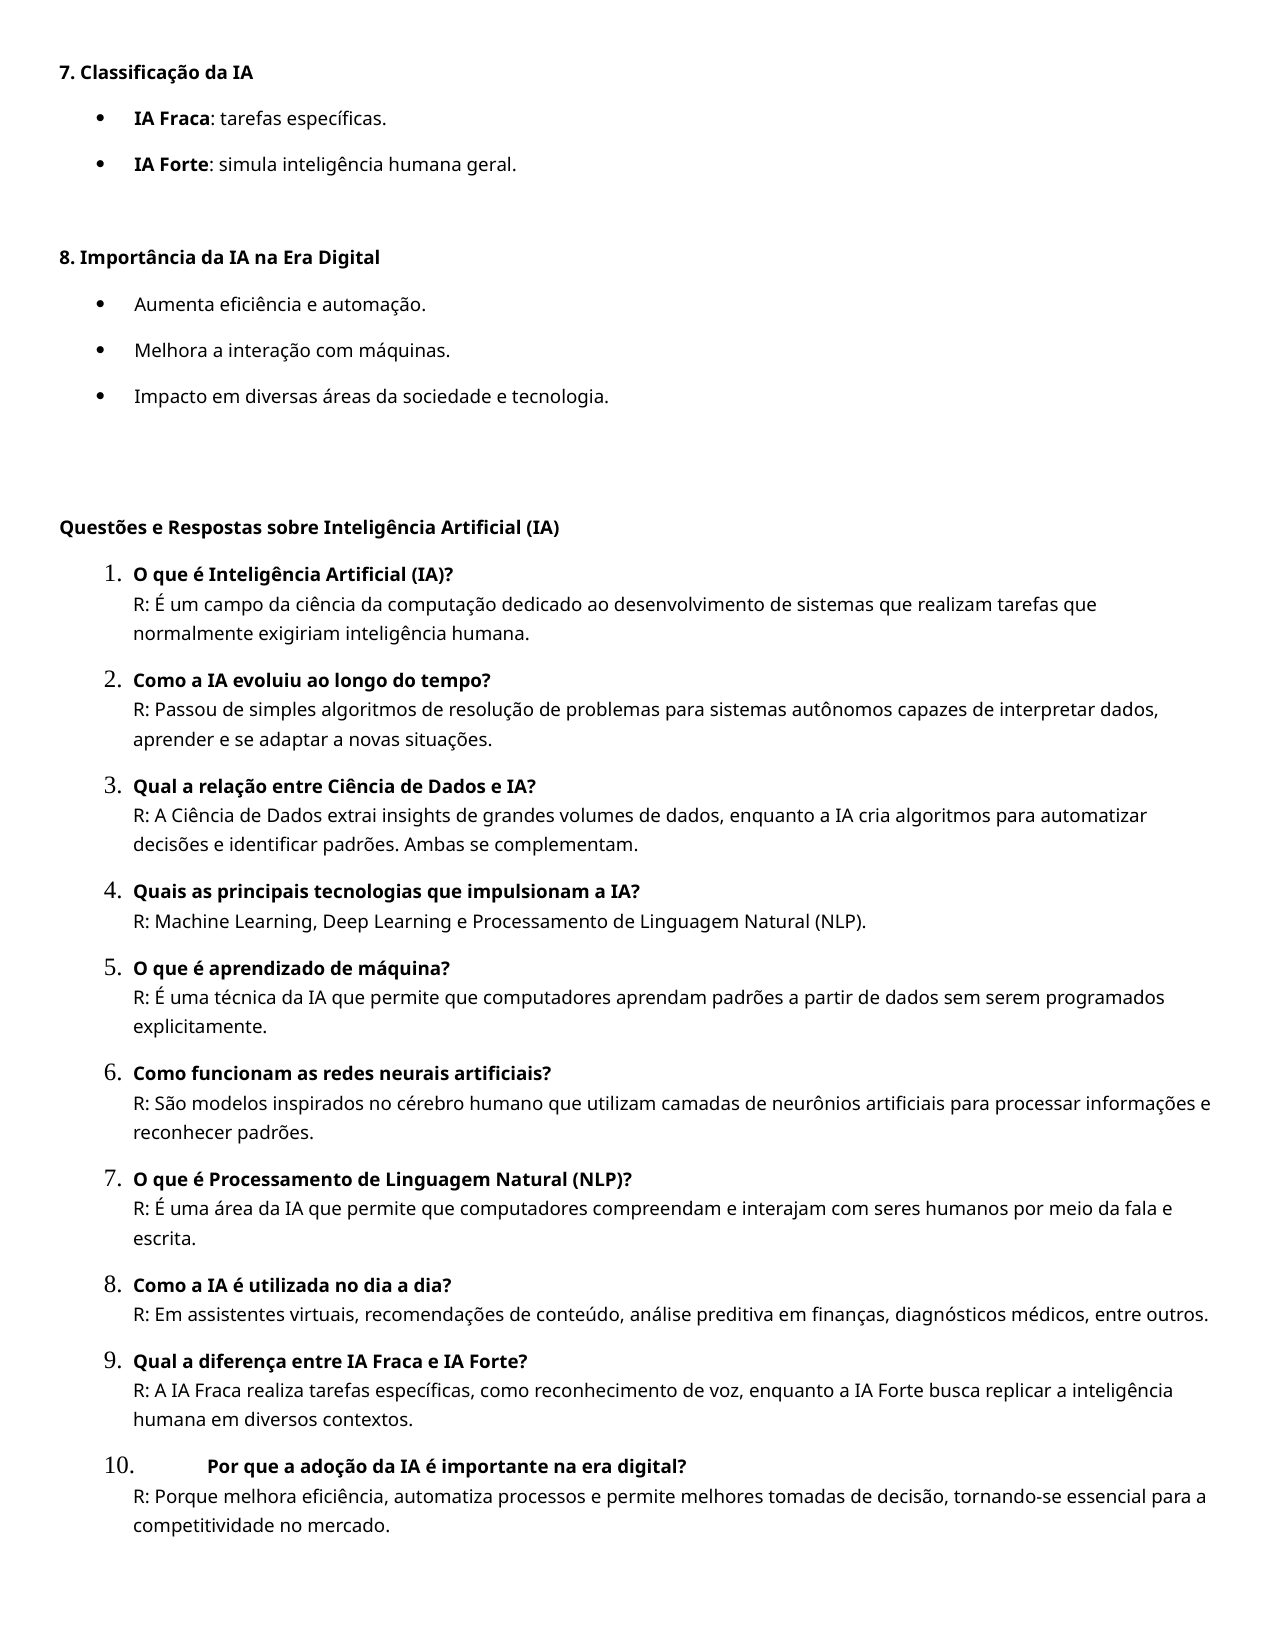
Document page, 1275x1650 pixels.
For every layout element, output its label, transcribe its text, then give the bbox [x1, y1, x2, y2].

list Como a IA é utilizada no dia a dia? R: Em assistentes virtuais, recomendações de conteúdo, análise preditiva em finanças, diagnósticos médicos, entre outros. [103, 1269, 1216, 1327]
list Melhora a interação com máquinas. [97, 337, 1216, 363]
text 8. Importância da IA na Era Digital [59, 244, 1216, 270]
list Aumenta eficiência e automação. [97, 291, 1216, 316]
list IA Forte: simula inteligência humana geral. [97, 152, 1216, 177]
list O que é Processamento de Linguagem Natural (NLP)? R: É uma área da IA que permite que computadores compreendam e interajam com seres humanos por meio da fala e escrita. [103, 1163, 1216, 1250]
list IA Fraca: tarefas específicas. [97, 105, 1216, 131]
list Qual a relação entre Ciência de Dados e IA? R: A Ciência de Dados extrai insights de grandes volumes de dados, enquanto a IA cria algoritmos para automatizar decisões e identificar padrões. Ambas se complementam. [103, 770, 1216, 857]
list Como a IA evoluiu ao longo do tempo? R: Passou de simples algoritmos de resolução de problemas para sistemas autônomos capazes de interpretar dados, aprender e se adaptar a novas situações. [103, 664, 1216, 751]
text Questões e Respostas sobre Inteligência Artificial (IA) [59, 515, 1216, 540]
list Como funcionam as redes neurais artificiais? R: São modelos inspirados no cérebro humano que utilizam camadas de neurônios artificiais para processar informações e reconhecer padrões. [103, 1057, 1216, 1145]
list O que é Inteligência Artificial (IA)? R: É um campo da ciência da computação dedicado ao desenvolvimento de sistemas que realizam tarefas que normalmente exigiriam inteligência humana. [103, 558, 1216, 646]
list Por que a adoção da IA é importante na era digital? R: Porque melhora eficiência, automatiza processos e permite melhores tomadas de decisão, tornando-se essencial para a competitividade no mercado. [103, 1451, 1216, 1538]
list Qual a diferença entre IA Fraca e IA Forte? R: A IA Fraca realiza tarefas específicas, como reconhecimento de voz, enquanto a IA Forte busca replicar a inteligência humana em diversos contextos. [103, 1345, 1216, 1432]
list O que é aprendizado de máquina? R: É uma técnica da IA que permite que computadores aprendam padrões a partir de dados sem serem programados explicitamente. [103, 952, 1216, 1039]
list Impacto em diversas áreas da sociedade e tecnologia. [97, 383, 1216, 409]
text 7. Classificação da IA [59, 59, 1216, 84]
list Quais as principais tecnologias que impulsionam a IA? R: Machine Learning, Deep Learning e Processamento de Linguagem Natural (NLP). [103, 875, 1216, 933]
